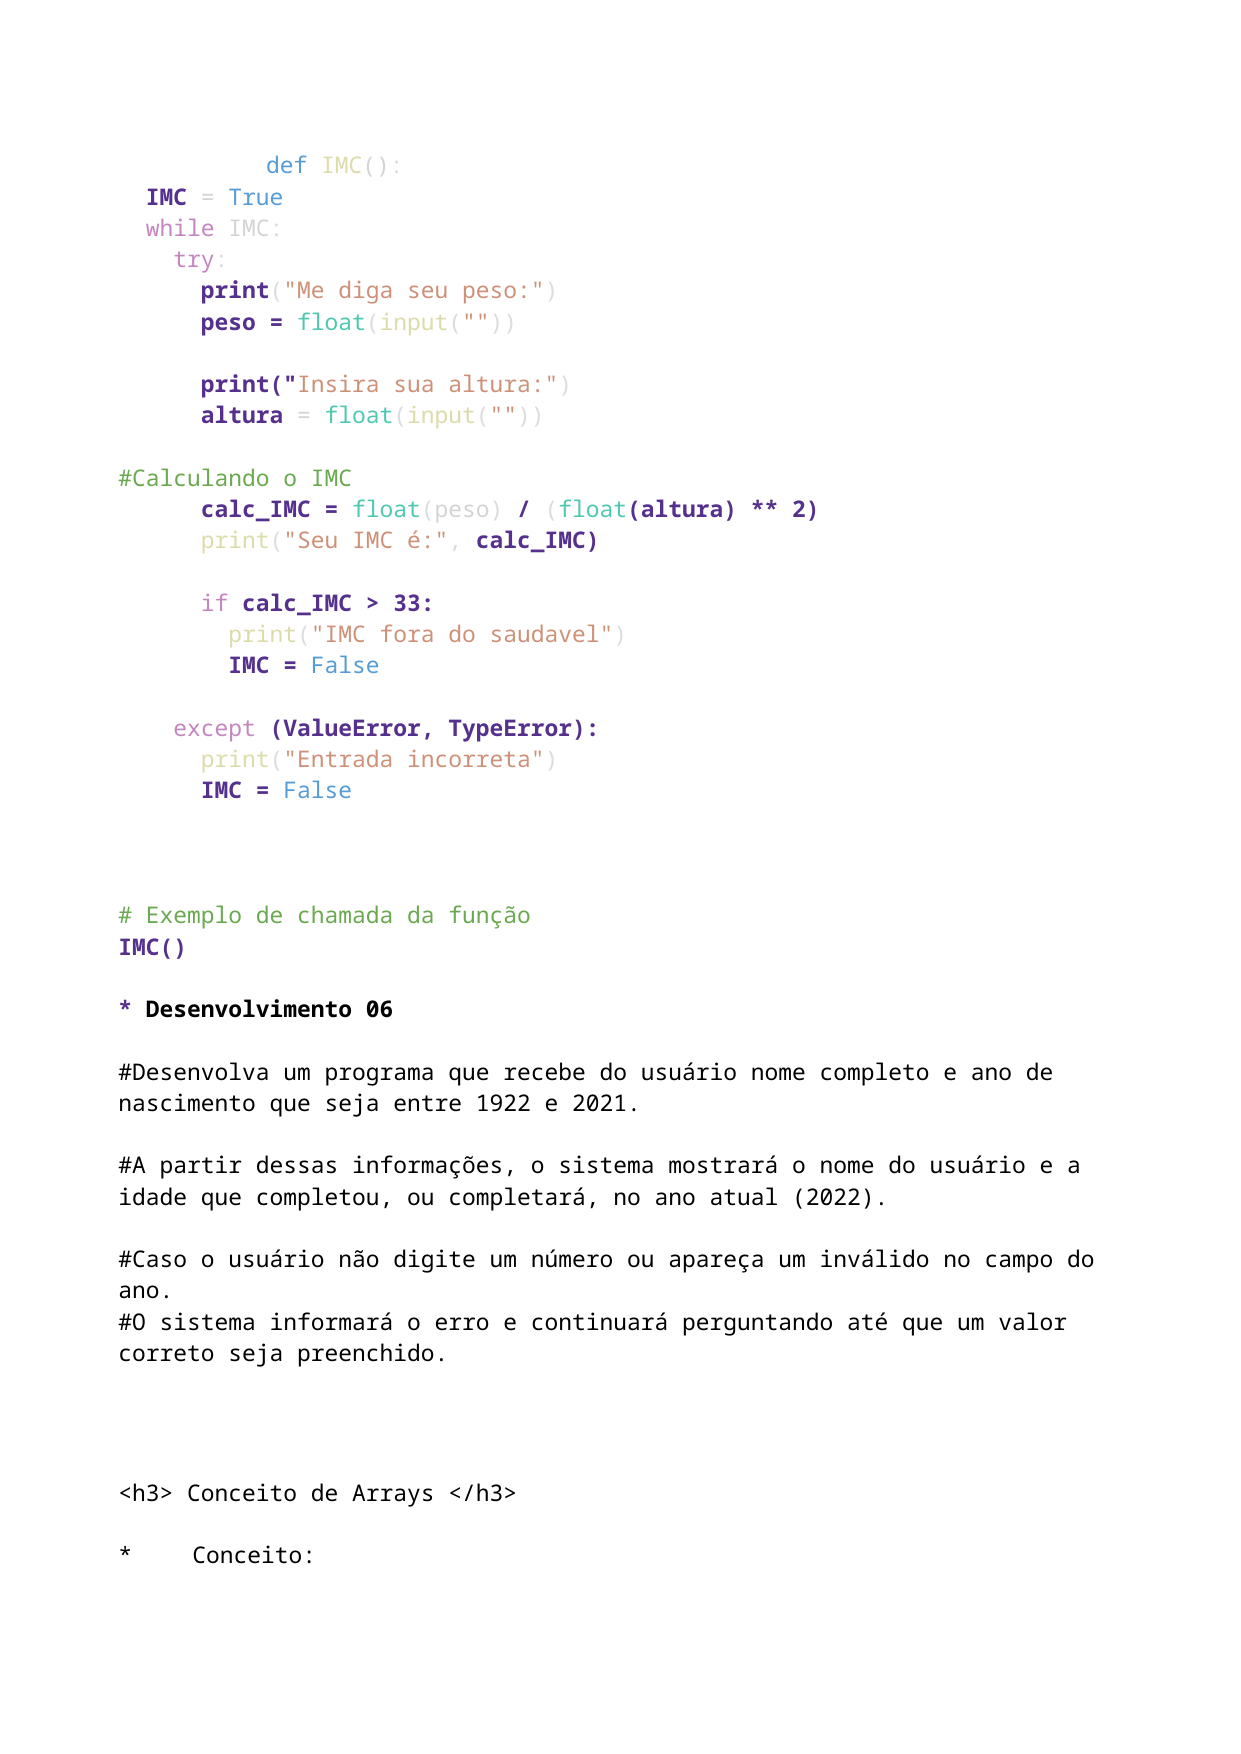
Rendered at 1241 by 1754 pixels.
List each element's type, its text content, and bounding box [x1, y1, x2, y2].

text except (ValueError, TypeError): [118, 712, 1122, 743]
text altura = float(input("")) [118, 399, 1122, 431]
text #A partir dessas informações, o sistema mostrará o nome do usuário e a idade que completou, ou completará, no ano atual (2022). [118, 1149, 1122, 1212]
text # Exemplo de chamada da função [118, 899, 1122, 931]
text * Desenvolvimento 06 #Desenvolva um programa que recebe do usuário nome completo e ano de nascimento que seja entre 1922 e 2021. [118, 993, 1122, 1118]
text calc_IMC = float(peso) / (float(altura) ** 2) [118, 493, 1122, 524]
text try: [118, 243, 1122, 274]
text print("Me diga seu peso:") [118, 274, 1122, 306]
text #Caso o usuário não digite um número ou apareça um inválido no campo do ano. [118, 1243, 1122, 1306]
text peso = float(input("")) [118, 306, 1122, 337]
text IMC() [118, 931, 1122, 962]
text while IMC: [118, 212, 1122, 243]
text print("IMC fora do saudavel") [118, 618, 1122, 649]
text def IMC(): [118, 118, 1122, 181]
text #Calculando o IMC [118, 462, 1122, 493]
text if calc_IMC > 33: [118, 587, 1122, 618]
text IMC = False [118, 774, 1122, 806]
text IMC = True [118, 181, 1122, 212]
text print("Insira sua altura:") [118, 368, 1122, 399]
text IMC = False [118, 649, 1122, 681]
text #O sistema informará o erro e continuará perguntando até que um valor correto seja preenchido. [118, 1306, 1122, 1368]
text print("Seu IMC é:", calc_IMC) [118, 524, 1122, 556]
text <h3> Conceito de Arrays </h3> * Conceito: [118, 1477, 1122, 1570]
text print("Entrada incorreta") [118, 743, 1122, 774]
